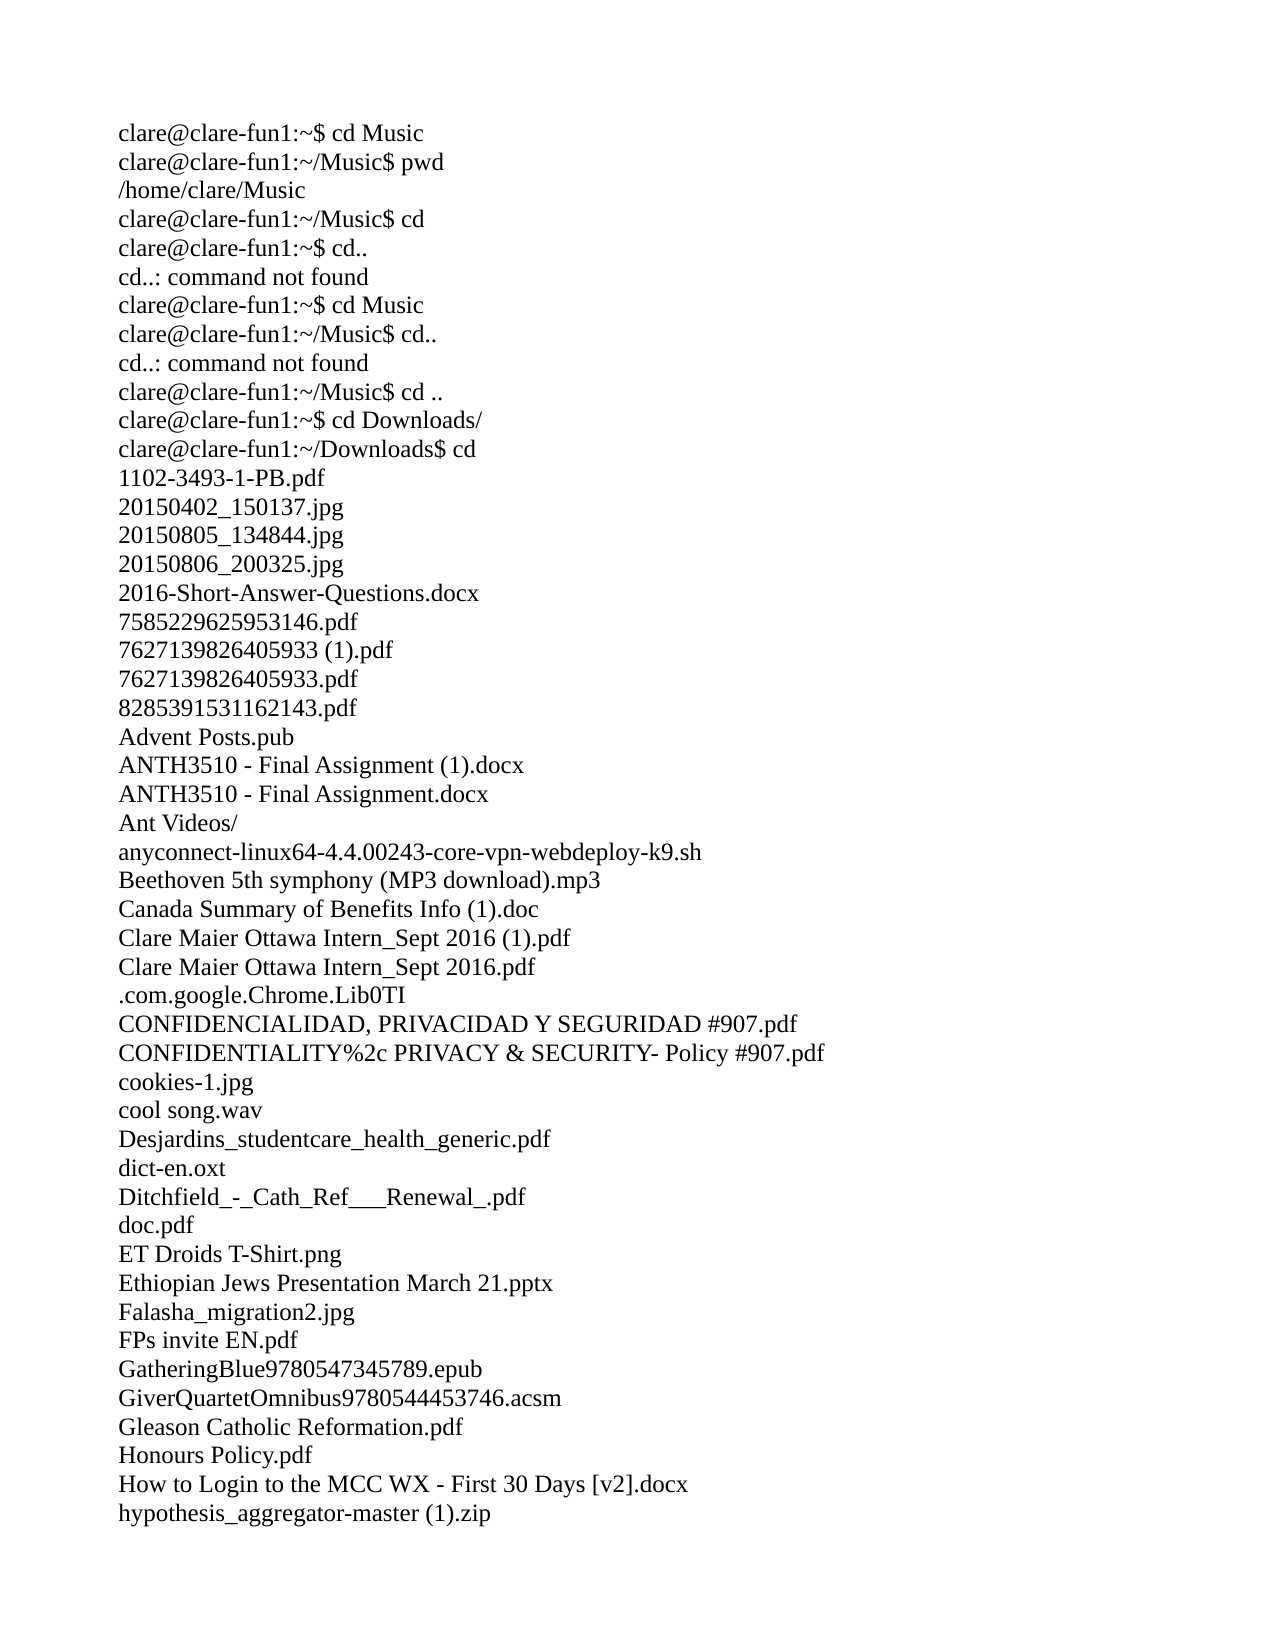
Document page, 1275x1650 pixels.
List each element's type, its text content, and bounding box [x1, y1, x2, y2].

text clare@clare-fun1:~/Music$ pwd [118, 147, 1157, 176]
text Advent Posts.pub [118, 722, 1157, 751]
text Ant Videos/ [118, 808, 1157, 837]
text CONFIDENTIALITY%2c PRIVACY & SECURITY- Policy #907.pdf [118, 1038, 1157, 1067]
text anyconnect-linux64-4.4.00243-core-vpn-webdeploy-k9.sh [118, 837, 1157, 866]
text 20150805_134844.jpg [118, 521, 1157, 549]
text Clare Maier Ottawa Intern_Sept 2016 (1).pdf [118, 923, 1157, 952]
text Beethoven 5th symphony (MP3 download).mp3 [118, 866, 1157, 894]
text GatheringBlue9780547345789.epub [118, 1354, 1157, 1383]
text Ethiopian Jews Presentation March 21.pptx [118, 1268, 1157, 1297]
text clare@clare-fun1:~$ cd Music [118, 291, 1157, 319]
text ET Droids T-Shirt.png [118, 1239, 1157, 1268]
text clare@clare-fun1:~/Music$ cd.. [118, 319, 1157, 348]
text cool song.wav [118, 1096, 1157, 1124]
text ANTH3510 - Final Assignment (1).docx [118, 751, 1157, 779]
text How to Login to the MCC WX - First 30 Days [v2].docx [118, 1469, 1157, 1498]
text Clare Maier Ottawa Intern_Sept 2016.pdf [118, 952, 1157, 981]
text clare@clare-fun1:~/Music$ cd .. [118, 377, 1157, 406]
text cookies-1.jpg [118, 1067, 1157, 1096]
text Gleason Catholic Reformation.pdf [118, 1412, 1157, 1441]
text Honours Policy.pdf [118, 1441, 1157, 1469]
text Falasha_migration2.jpg [118, 1297, 1157, 1326]
text 7585229625953146.pdf [118, 607, 1157, 636]
text 8285391531162143.pdf [118, 693, 1157, 722]
text Desjardins_studentcare_health_generic.pdf [118, 1124, 1157, 1153]
text 20150402_150137.jpg [118, 492, 1157, 521]
text cd..: command not found [118, 348, 1157, 377]
text cd..: command not found [118, 262, 1157, 291]
text dict-en.oxt [118, 1153, 1157, 1182]
text GiverQuartetOmnibus9780544453746.acsm [118, 1383, 1157, 1412]
text CONFIDENCIALIDAD, PRIVACIDAD Y SEGURIDAD #907.pdf [118, 1009, 1157, 1038]
text hypothesis_aggregator-master (1).zip [118, 1498, 1157, 1527]
text Canada Summary of Benefits Info (1).doc [118, 894, 1157, 923]
text FPs invite EN.pdf [118, 1326, 1157, 1354]
text 20150806_200325.jpg [118, 549, 1157, 578]
text clare@clare-fun1:~/Downloads$ cd [118, 434, 1157, 463]
text doc.pdf [118, 1211, 1157, 1239]
text 7627139826405933 (1).pdf [118, 636, 1157, 664]
text clare@clare-fun1:~/Music$ cd [118, 204, 1157, 233]
text Ditchfield_-_Cath_Ref___Renewal_.pdf [118, 1182, 1157, 1211]
text ANTH3510 - Final Assignment.docx [118, 779, 1157, 808]
text clare@clare-fun1:~$ cd Music [118, 118, 1157, 147]
text 2016-Short-Answer-Questions.docx [118, 578, 1157, 607]
text 7627139826405933.pdf [118, 664, 1157, 693]
text 1102-3493-1-PB.pdf [118, 463, 1157, 492]
text /home/clare/Music [118, 176, 1157, 204]
text clare@clare-fun1:~$ cd.. [118, 233, 1157, 262]
text clare@clare-fun1:~$ cd Downloads/ [118, 406, 1157, 434]
text .com.google.Chrome.Lib0TI [118, 981, 1157, 1009]
